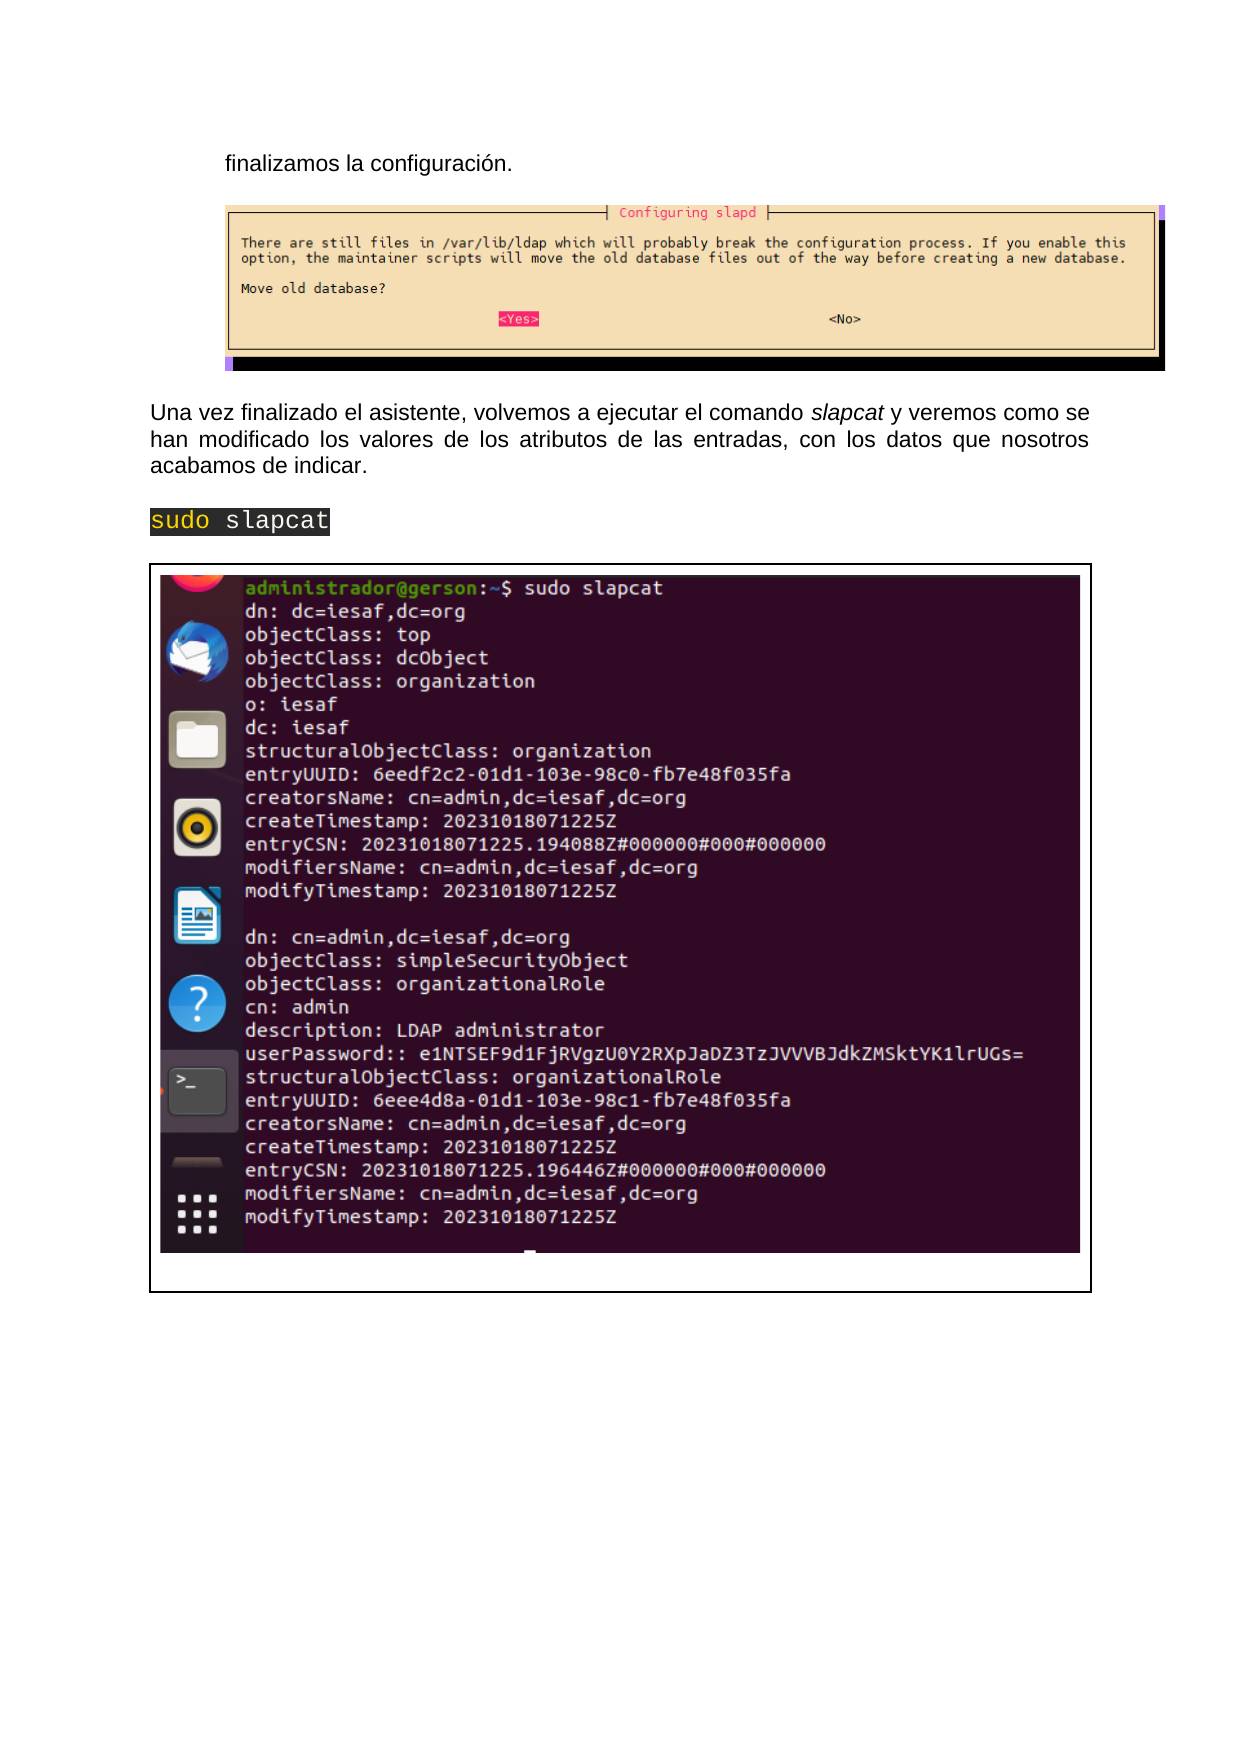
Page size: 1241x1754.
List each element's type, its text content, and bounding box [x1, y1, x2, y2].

picture [160, 575, 1080, 1253]
text sudo slapcat [150, 507, 1090, 536]
text finalizamos la configuración. [225, 150, 1090, 176]
picture [225, 205, 1166, 371]
text Una vez finalizado el asistente, volvemos a ejecutar el comando slapcat y veremos como se han modificado los valores de los atributos de las entradas, con los datos que nosotros acabamos de indicar. [150, 399, 1090, 478]
table_header [151, 565, 1090, 1291]
